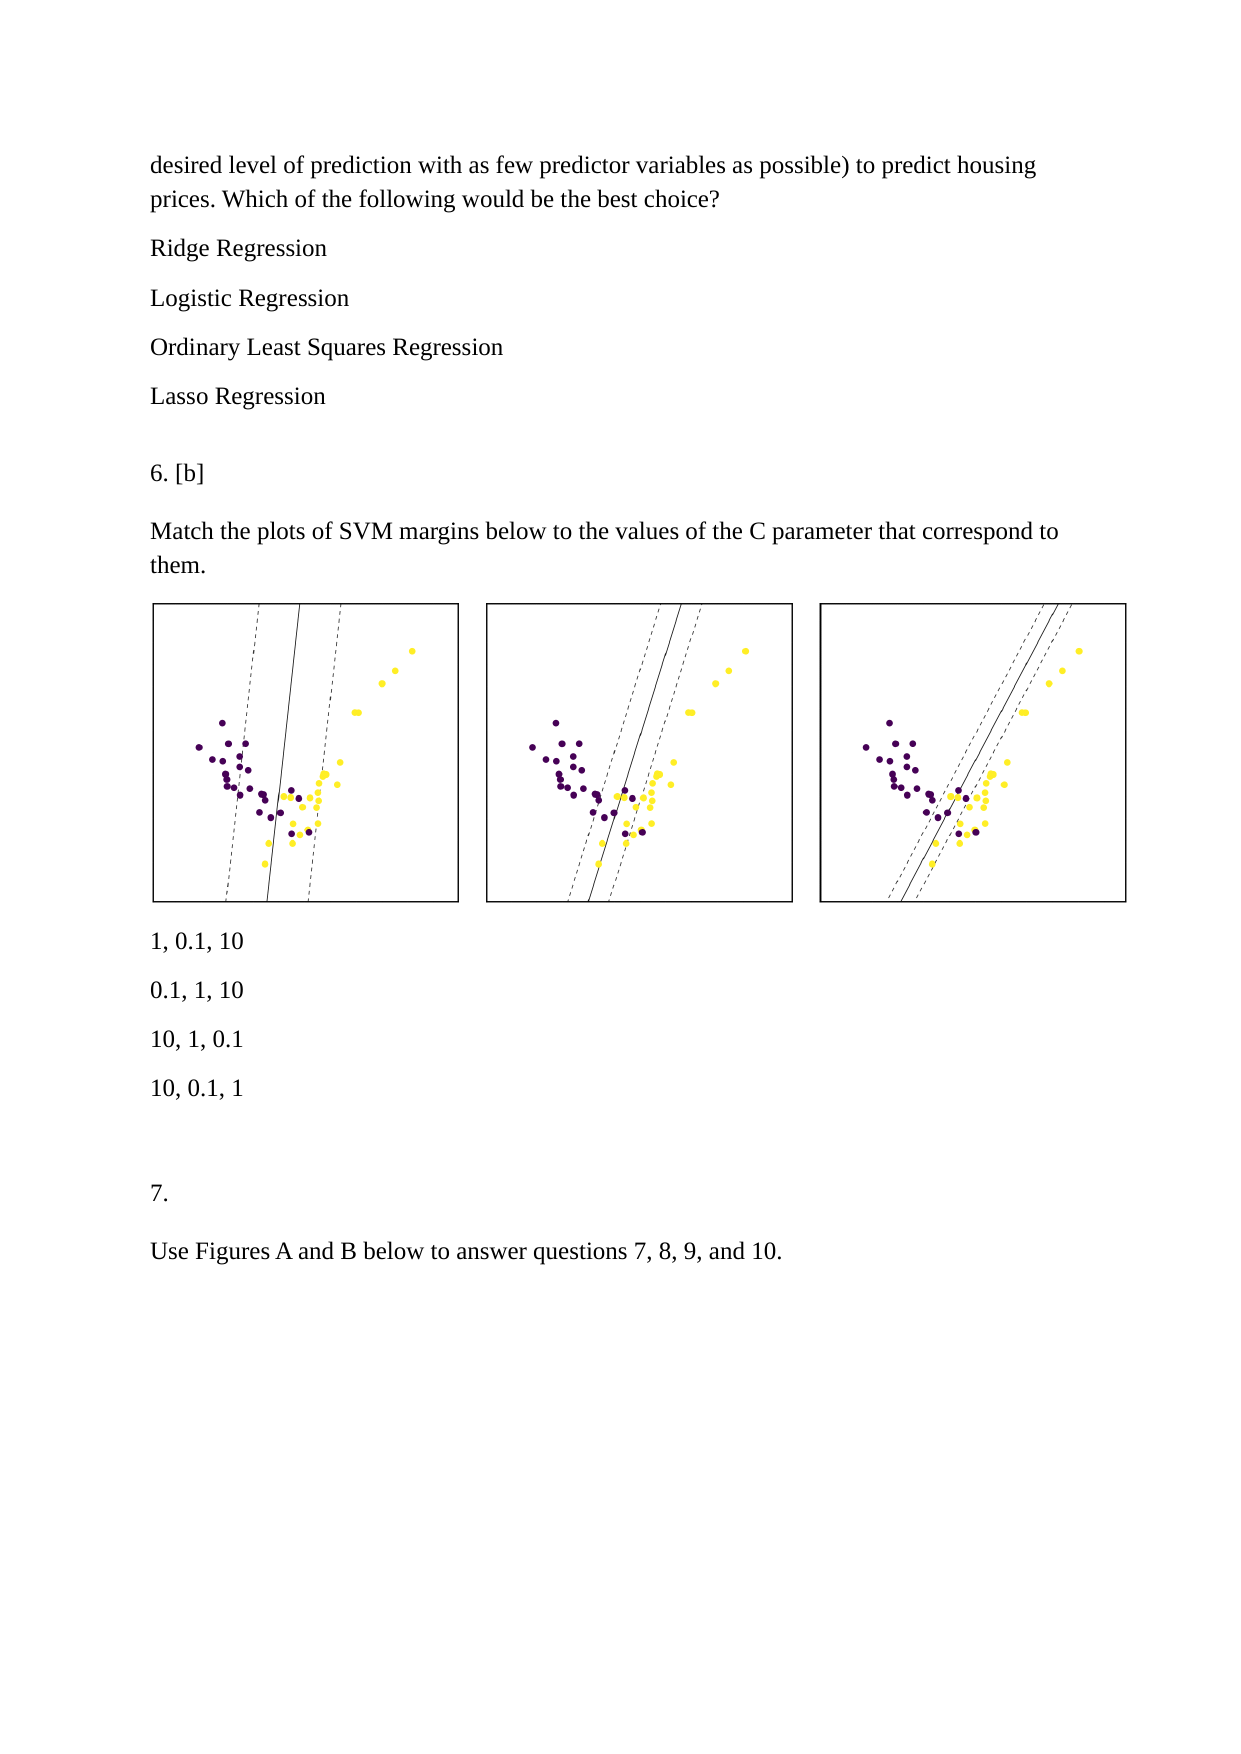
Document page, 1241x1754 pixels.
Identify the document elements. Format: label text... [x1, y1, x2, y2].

text Logistic Regression [150, 283, 1090, 311]
text 10, 1, 0.1 [150, 1024, 1090, 1053]
text 0.1, 1, 10 [150, 975, 1090, 1004]
text Lasso Regression [150, 381, 1090, 409]
text Use Figures A and B below to answer questions 7, 8, 9, and 10. [150, 1236, 1090, 1265]
text 7. [150, 1178, 1090, 1207]
text Ridge Regression [150, 233, 1090, 262]
text desired level of prediction with as few predictor variables as possible) to predict housing prices. Which of the following would be the best choice? [150, 150, 1090, 213]
text 1, 0.1, 10 [150, 926, 1090, 955]
text Match the plots of SVM margins below to the values of the C parameter that correspond to them. [150, 516, 1090, 579]
text Ordinary Least Squares Regression [150, 332, 1090, 360]
text 6. [b] [150, 458, 1090, 487]
text 10, 0.1, 1 [150, 1073, 1090, 1102]
